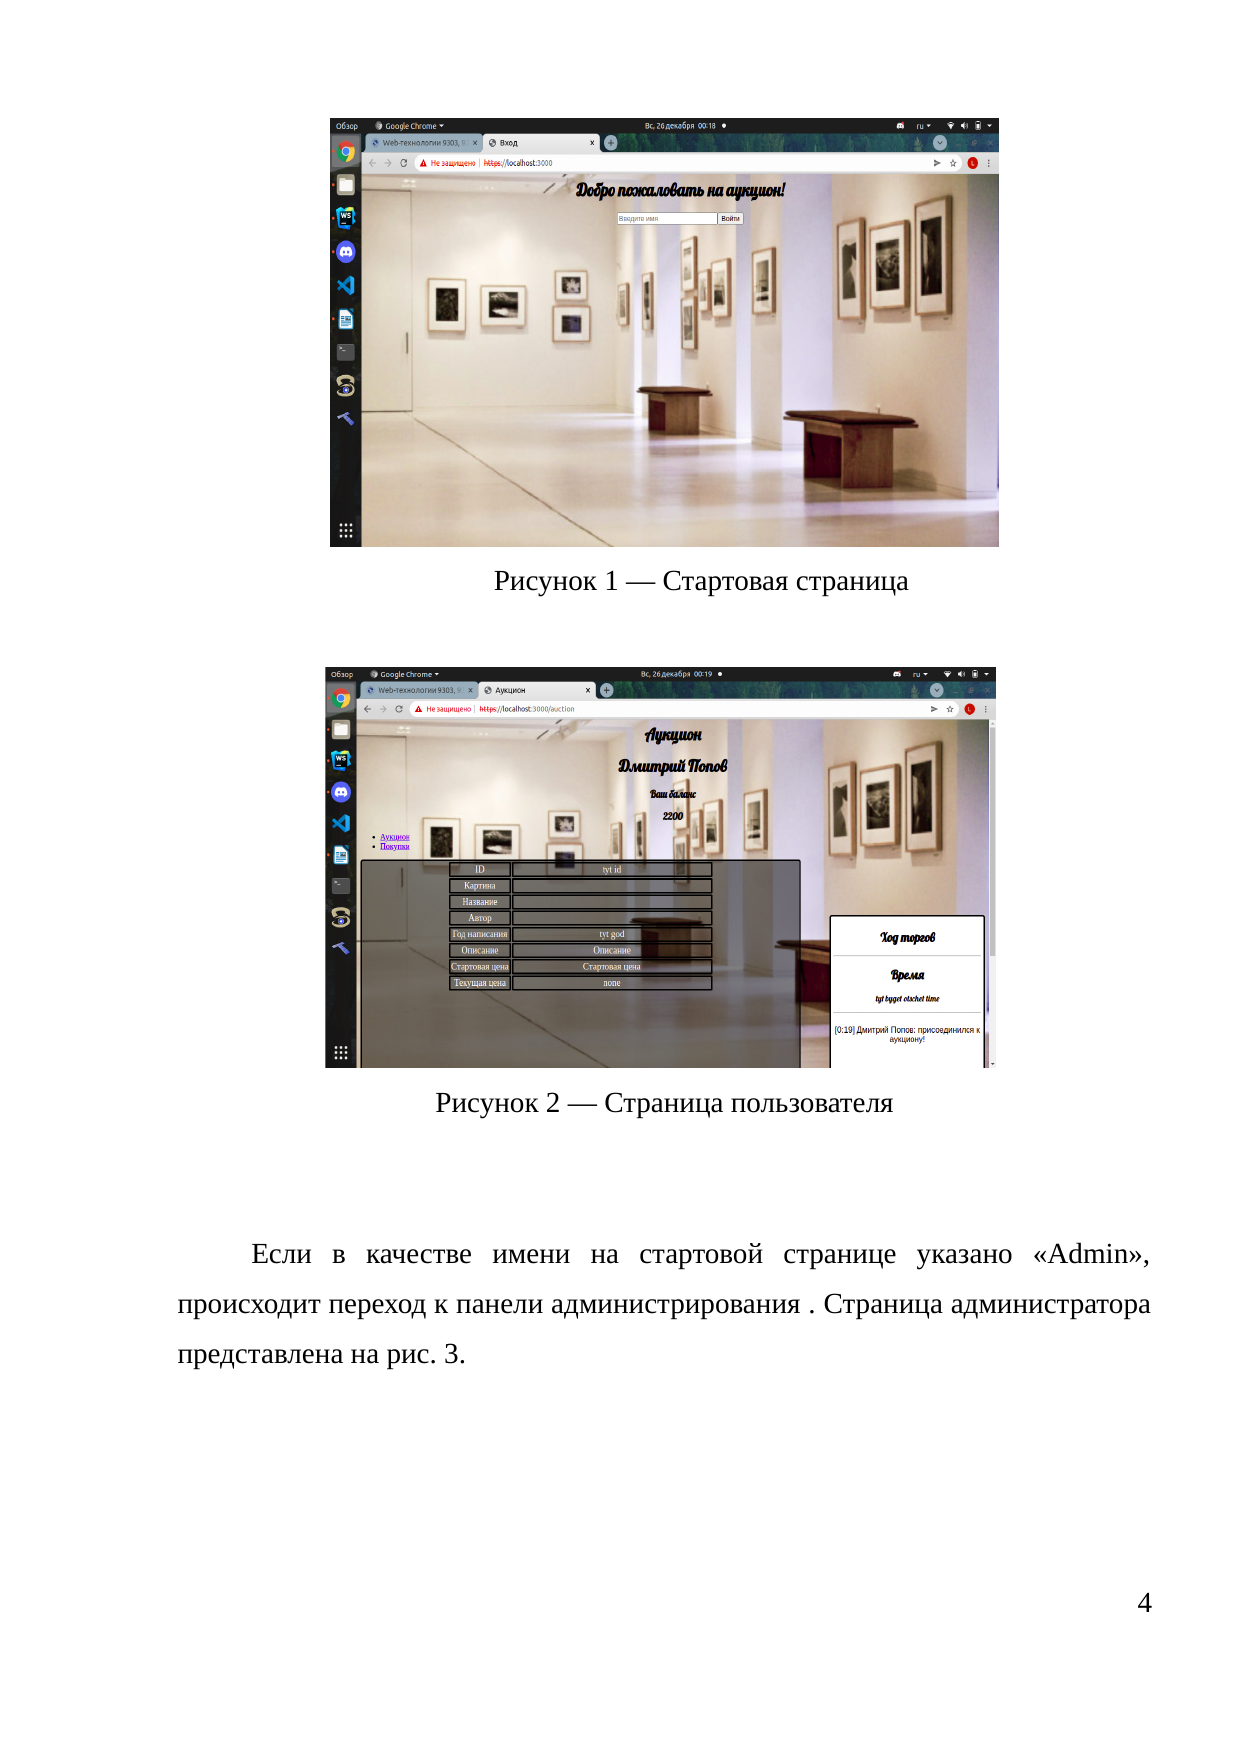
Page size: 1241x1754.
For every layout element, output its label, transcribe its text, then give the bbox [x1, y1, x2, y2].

text Рисунок 2 — Страница пользователя [177, 663, 1152, 1118]
picture [330, 118, 999, 547]
text Рисунок 1 — Стартовая страница [177, 118, 1152, 596]
text Если в качестве имени на стартовой странице указано «Admin», происходит переход к панели администрирования . Страница администратора представлена на рис. 3. [177, 1236, 1152, 1370]
picture [325, 667, 996, 1068]
